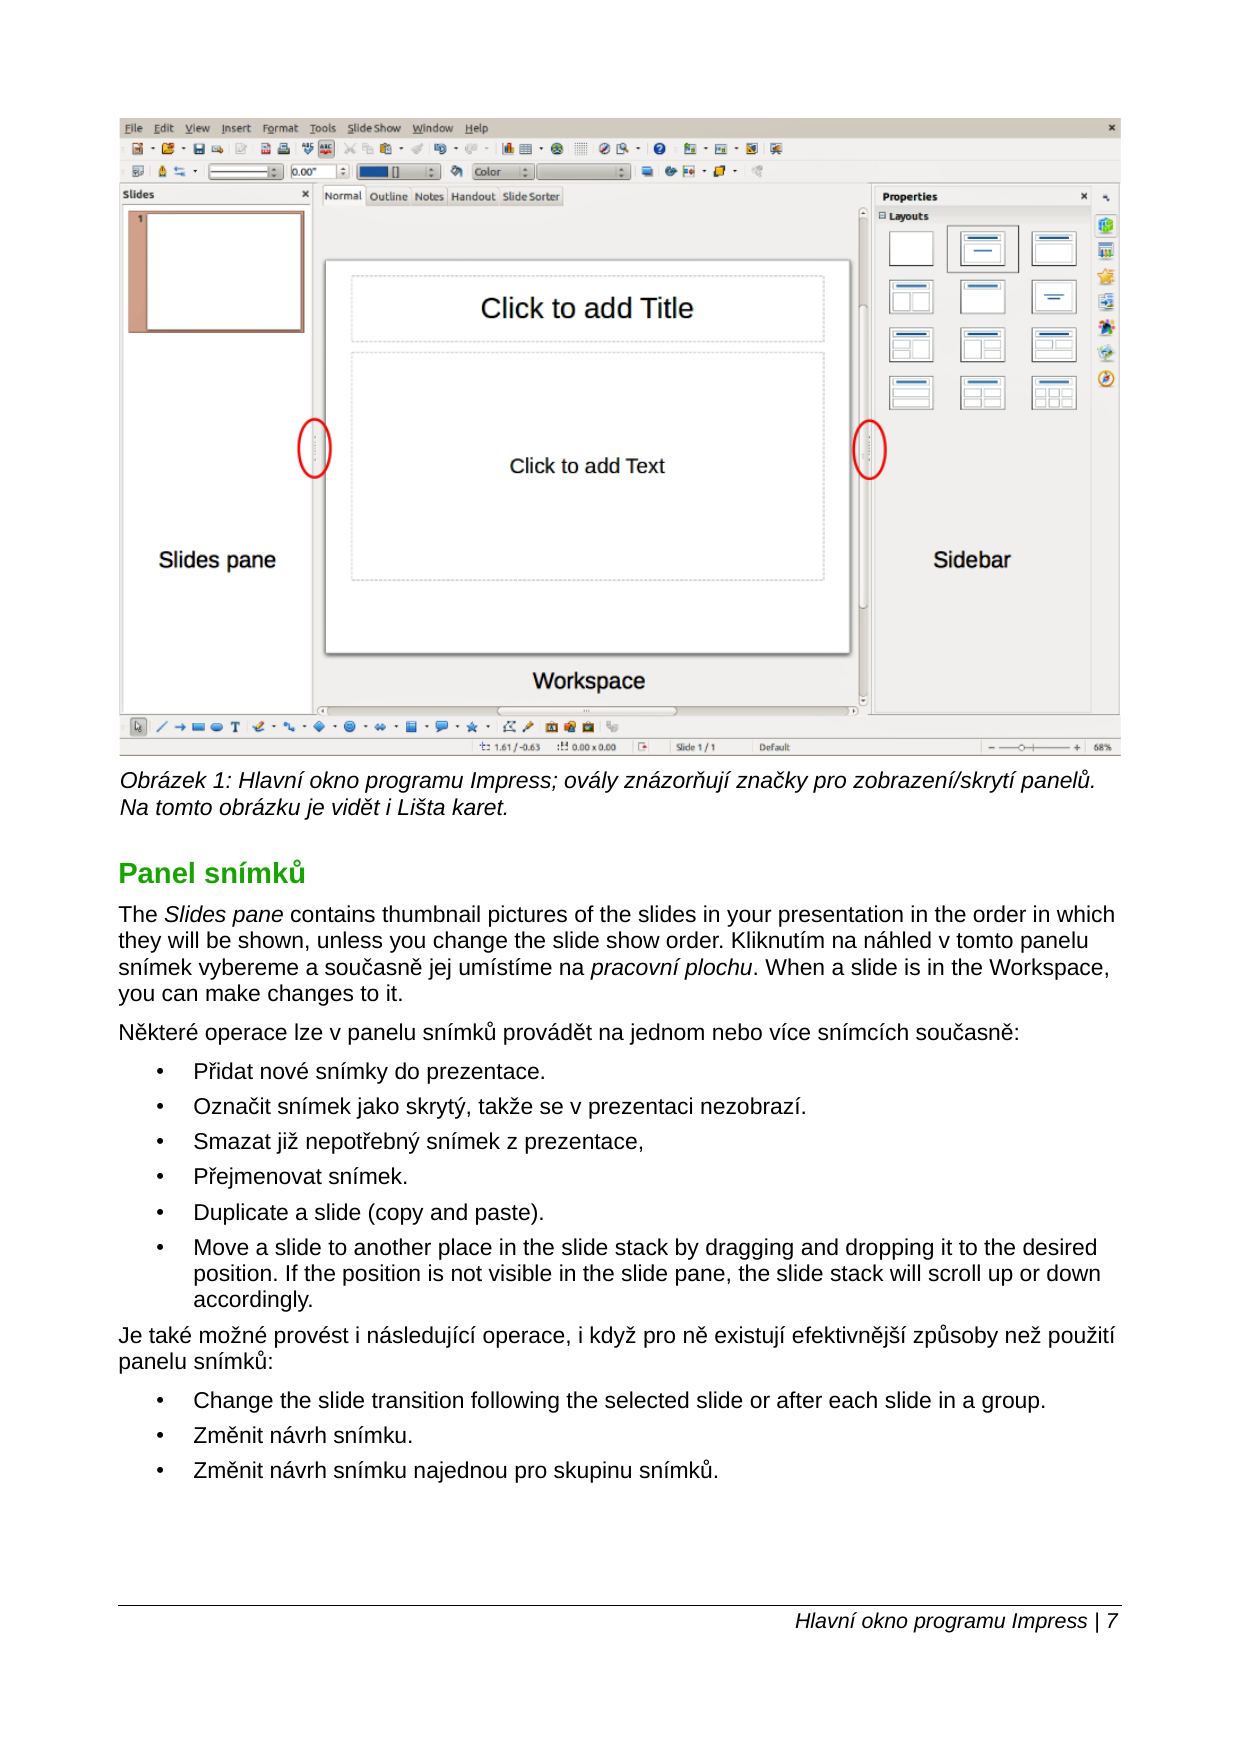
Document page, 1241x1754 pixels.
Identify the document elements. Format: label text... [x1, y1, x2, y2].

list Přejmenovat snímek. [156, 1163, 1122, 1190]
list Duplicate a slide (copy and paste). [156, 1198, 1122, 1225]
text Obrázek 1: Hlavní okno programu Impress; ovály znázorňují značky pro zobrazení/skrytí panelů. Na tomto obrázku je vidět i Lišta karet. [119, 767, 1121, 820]
list Změnit návrh snímku najednou pro skupinu snímků. [156, 1457, 1122, 1484]
list Je také možné provést i následující operace, i když pro ně existují efektivnější způsoby než použití panelu snímků: [118, 1322, 1122, 1374]
list Označit snímek jako skrytý, takže se v prezentaci nezobrazí. [156, 1093, 1122, 1119]
list Změnit návrh snímku. [156, 1422, 1122, 1448]
list Change the slide transition following the selected slide or after each slide in a group. [156, 1387, 1122, 1413]
list Některé operace lze v panelu snímků provádět na jednom nebo více snímcích současně: [118, 1019, 1122, 1045]
list Move a slide to another place in the slide stack by dragging and dropping it to the desired position. If the position is not visible in the slide pane, the slide stack will scroll up or down accordingly. [156, 1234, 1122, 1313]
list Smazat již nepotřebný snímek z prezentace, [156, 1128, 1122, 1154]
text The Slides pane contains thumbnail pictures of the slides in your presentation in the order in which they will be shown, unless you change the slide show order. Kliknutím na náhled v tomto panelu snímek vybereme a současně jej umístíme na pracovní plochu. When a slide is in the Workspace, you can make changes to it. [118, 901, 1122, 1006]
picture [119, 118, 1121, 756]
list Přidat nové snímky do prezentace. [156, 1058, 1122, 1084]
subtitle Panel snímků [118, 856, 1122, 889]
